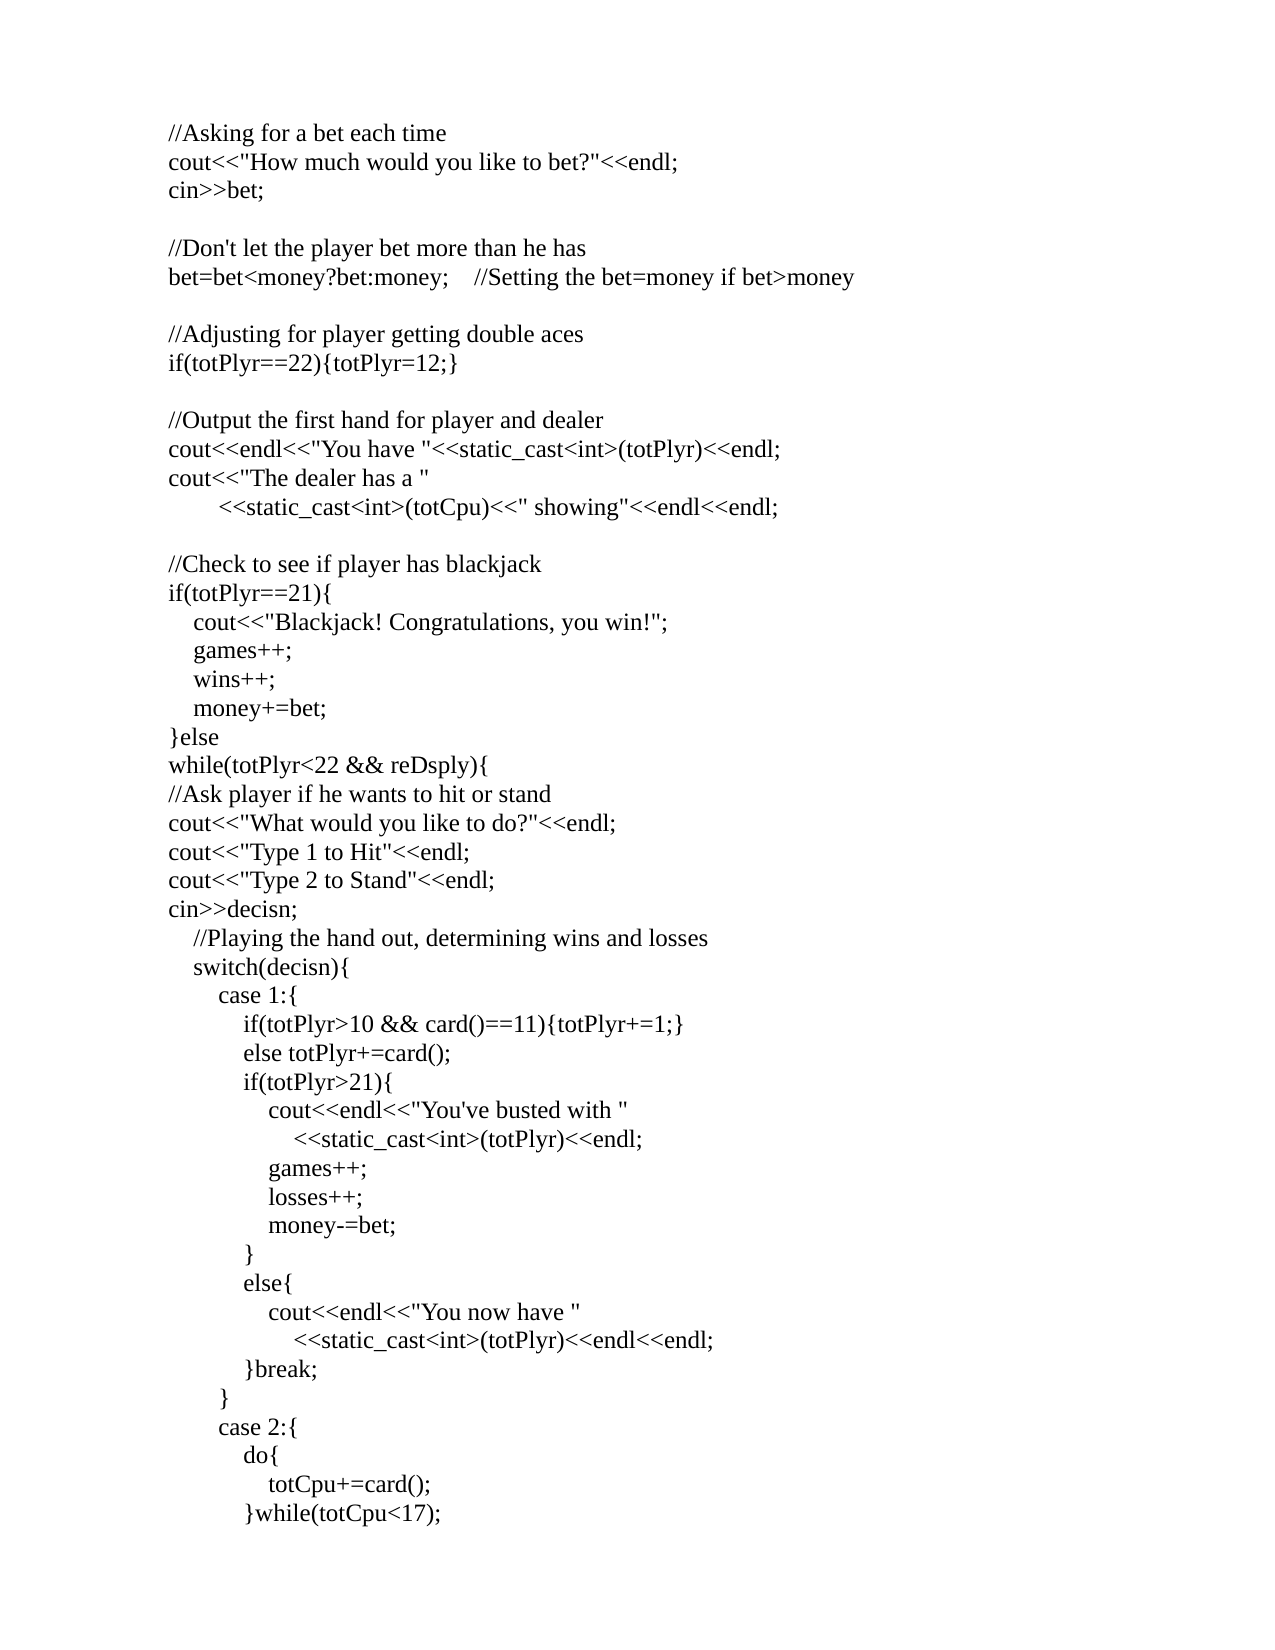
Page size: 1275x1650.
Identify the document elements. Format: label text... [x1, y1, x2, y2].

text cin>>bet; [118, 176, 1157, 204]
text games++; [118, 1153, 1157, 1182]
text } [118, 1383, 1157, 1412]
text //Output the first hand for player and dealer [118, 406, 1157, 434]
text cout<<"What would you like to do?"<<endl; [118, 808, 1157, 837]
text cout<<"How much would you like to bet?"<<endl; [118, 147, 1157, 176]
text }while(totCpu<17); [118, 1498, 1157, 1527]
text if(totPlyr==21){ [118, 578, 1157, 607]
text cin>>decisn; [118, 894, 1157, 923]
text case 2:{ [118, 1412, 1157, 1441]
text if(totPlyr>10 && card()==11){totPlyr+=1;} [118, 1009, 1157, 1038]
text }else [118, 722, 1157, 751]
text <<static_cast<int>(totPlyr)<<endl<<endl; [118, 1326, 1157, 1354]
text cout<<"Type 1 to Hit"<<endl; [118, 837, 1157, 866]
text cout<<"The dealer has a " [118, 463, 1157, 492]
text //Playing the hand out, determining wins and losses [118, 923, 1157, 952]
text while(totPlyr<22 && reDsply){ [118, 751, 1157, 779]
text <<static_cast<int>(totCpu)<<" showing"<<endl<<endl; [118, 492, 1157, 521]
text }break; [118, 1354, 1157, 1383]
text wins++; [118, 664, 1157, 693]
text totCpu+=card(); [118, 1469, 1157, 1498]
text games++; [118, 636, 1157, 664]
text <<static_cast<int>(totPlyr)<<endl; [118, 1124, 1157, 1153]
text //Don't let the player bet more than he has [118, 233, 1157, 262]
text case 1:{ [118, 981, 1157, 1009]
text money-=bet; [118, 1211, 1157, 1239]
text bet=bet<money?bet:money; //Setting the bet=money if bet>money [118, 262, 1157, 291]
text //Ask player if he wants to hit or stand [118, 779, 1157, 808]
text //Check to see if player has blackjack [118, 549, 1157, 578]
text cout<<endl<<"You now have " [118, 1297, 1157, 1326]
text //Asking for a bet each time [118, 118, 1157, 147]
text //Adjusting for player getting double aces [118, 319, 1157, 348]
text if(totPlyr>21){ [118, 1067, 1157, 1096]
text losses++; [118, 1182, 1157, 1211]
text if(totPlyr==22){totPlyr=12;} [118, 348, 1157, 377]
text else{ [118, 1268, 1157, 1297]
text } [118, 1239, 1157, 1268]
text else totPlyr+=card(); [118, 1038, 1157, 1067]
text switch(decisn){ [118, 952, 1157, 981]
text cout<<endl<<"You've busted with " [118, 1096, 1157, 1124]
text cout<<"Type 2 to Stand"<<endl; [118, 866, 1157, 894]
text do{ [118, 1441, 1157, 1469]
text cout<<"Blackjack! Congratulations, you win!"; [118, 607, 1157, 636]
text money+=bet; [118, 693, 1157, 722]
text cout<<endl<<"You have "<<static_cast<int>(totPlyr)<<endl; [118, 434, 1157, 463]
